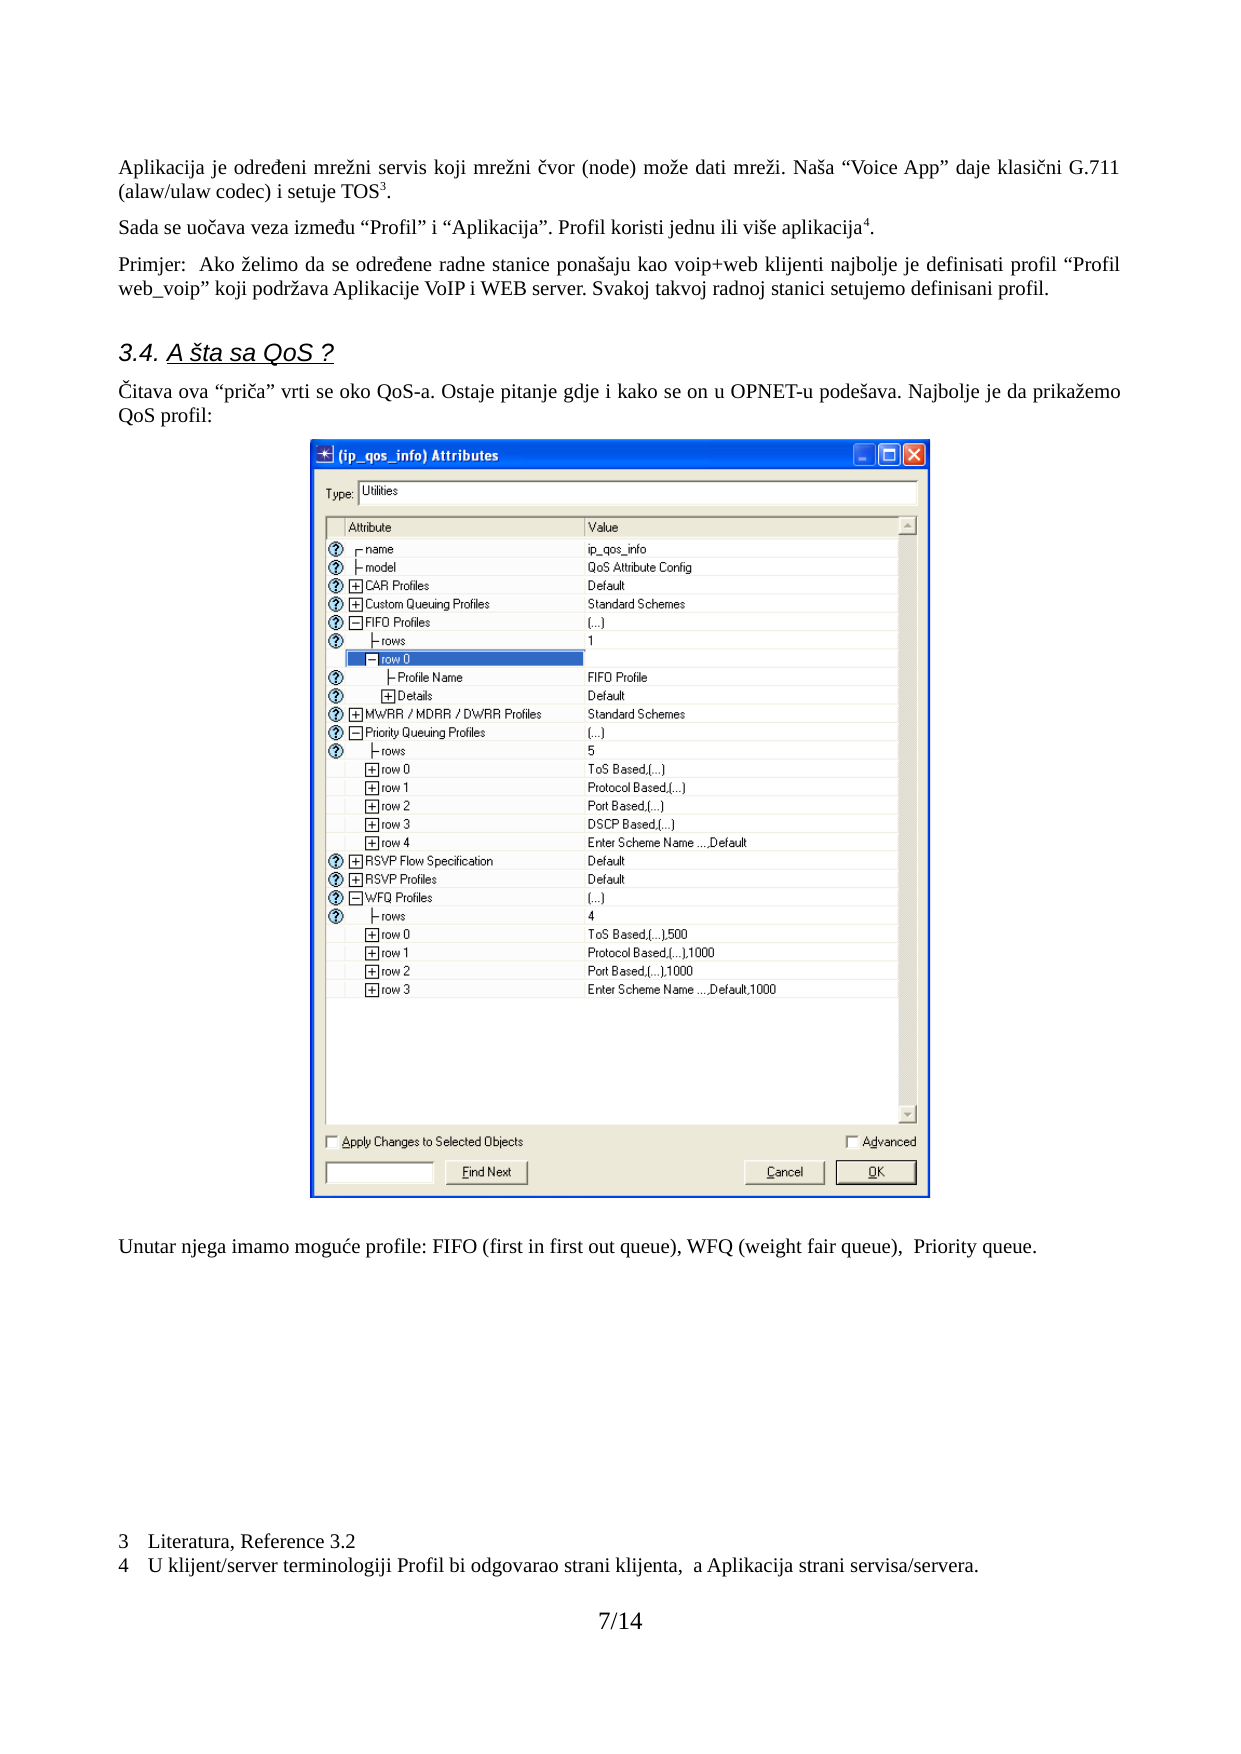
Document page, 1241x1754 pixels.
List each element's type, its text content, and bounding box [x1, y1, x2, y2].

text Literatura, Reference 3.2 [118, 1529, 1122, 1553]
text U klijent/server terminologiji Profil bi odgovarao strani klijenta, a Aplikacija strani servisa/servera. [118, 1553, 1122, 1577]
picture [310, 439, 930, 1198]
text Aplikacija je određeni mrežni servis koji mrežni čvor (node) može dati mreži. Naša “Voice App” daje klasični G.711 (alaw/ulaw codec) i setuje TOS. [118, 155, 1122, 203]
text Primjer: Ako želimo da se određene radne stanice ponašaju kao voip+web klijenti najbolje je definisati profil “Profil web_voip” koji podržava Aplikacije VoIP i WEB server. Svakoj takvoj radnoj stanici setujemo definisani profil. [118, 252, 1122, 300]
text Unutar njega imamo moguće profile: FIFO (first in first out queue), WFQ (weight fair queue), Priority queue. [118, 1234, 1122, 1258]
text Čitava ova “priča” vrti se oko QoS-a. Ostaje pitanje gdje i kako se on u OPNET-u podešava. Najbolje je da prikažemo QoS profil: [118, 379, 1122, 427]
text Sada se uočava veza između “Profil” i “Aplikacija”. Profil koristi jednu ili više aplikacija. [118, 215, 1122, 239]
subtitle A šta sa QoS ? [118, 337, 1122, 366]
